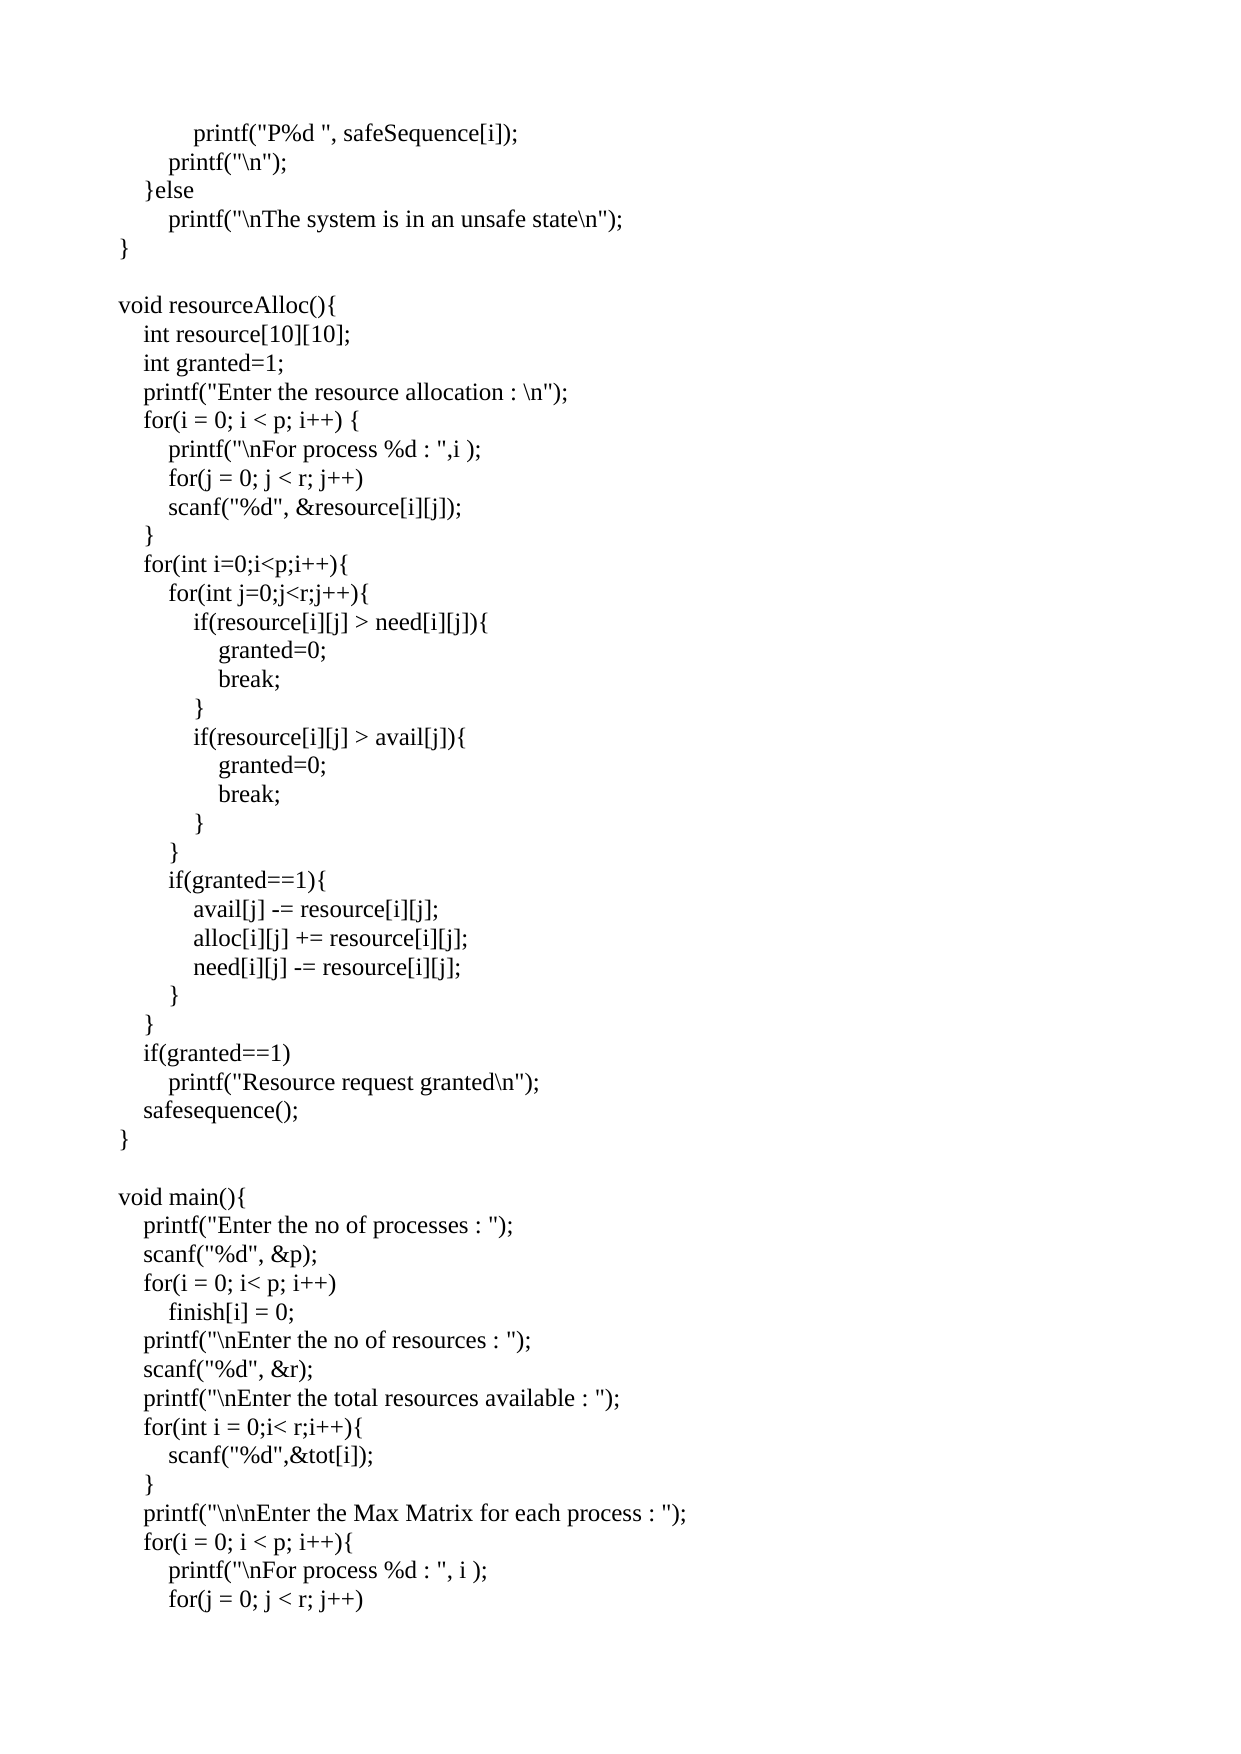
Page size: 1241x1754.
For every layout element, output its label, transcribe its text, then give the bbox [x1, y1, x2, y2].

text for(i = 0; i < p; i++){ [118, 1527, 1122, 1556]
text break; [118, 664, 1122, 693]
text scanf("%d", &r); [118, 1354, 1122, 1383]
text }else [118, 176, 1122, 204]
text if(resource[i][j] > avail[j]){ [118, 722, 1122, 751]
text need[i][j] -= resource[i][j]; [118, 952, 1122, 981]
text int granted=1; [118, 348, 1122, 377]
text printf("\n\nEnter the Max Matrix for each process : "); [118, 1498, 1122, 1527]
text printf("\nEnter the total resources available : "); [118, 1383, 1122, 1412]
text scanf("%d", &p); [118, 1239, 1122, 1268]
text for(i = 0; i< p; i++) [118, 1268, 1122, 1297]
text printf("Enter the resource allocation : \n"); [118, 377, 1122, 406]
text } [118, 693, 1122, 722]
text for(j = 0; j < r; j++) [118, 1584, 1122, 1613]
text printf("P%d ", safeSequence[i]); [118, 118, 1122, 147]
text } [118, 521, 1122, 549]
text break; [118, 779, 1122, 808]
text printf("\nThe system is in an unsafe state\n"); [118, 204, 1122, 233]
text } [118, 981, 1122, 1009]
text scanf("%d",&tot[i]); [118, 1441, 1122, 1469]
text printf("\nFor process %d : ",i ); [118, 434, 1122, 463]
text } [118, 1124, 1122, 1153]
text if(granted==1){ [118, 866, 1122, 894]
text for(j = 0; j < r; j++) [118, 463, 1122, 492]
text scanf("%d", &resource[i][j]); [118, 492, 1122, 521]
text printf("\nEnter the no of resources : "); [118, 1326, 1122, 1354]
text if(granted==1) [118, 1038, 1122, 1067]
text } [118, 1009, 1122, 1038]
text } [118, 808, 1122, 837]
text for(int i = 0;i< r;i++){ [118, 1412, 1122, 1441]
text printf("Resource request granted\n"); [118, 1067, 1122, 1096]
text void resourceAlloc(){ [118, 291, 1122, 319]
text for(int j=0;j<r;j++){ [118, 578, 1122, 607]
text granted=0; [118, 636, 1122, 664]
text printf("\nFor process %d : ", i ); [118, 1556, 1122, 1584]
text printf("Enter the no of processes : "); [118, 1211, 1122, 1239]
text } [118, 1469, 1122, 1498]
text if(resource[i][j] > need[i][j]){ [118, 607, 1122, 636]
text alloc[i][j] += resource[i][j]; [118, 923, 1122, 952]
text avail[j] -= resource[i][j]; [118, 894, 1122, 923]
text finish[i] = 0; [118, 1297, 1122, 1326]
text } [118, 837, 1122, 866]
text int resource[10][10]; [118, 319, 1122, 348]
text granted=0; [118, 751, 1122, 779]
text for(i = 0; i < p; i++) { [118, 406, 1122, 434]
text } [118, 233, 1122, 262]
text safesequence(); [118, 1096, 1122, 1124]
text printf("\n"); [118, 147, 1122, 176]
text void main(){ [118, 1182, 1122, 1211]
text for(int i=0;i<p;i++){ [118, 549, 1122, 578]
